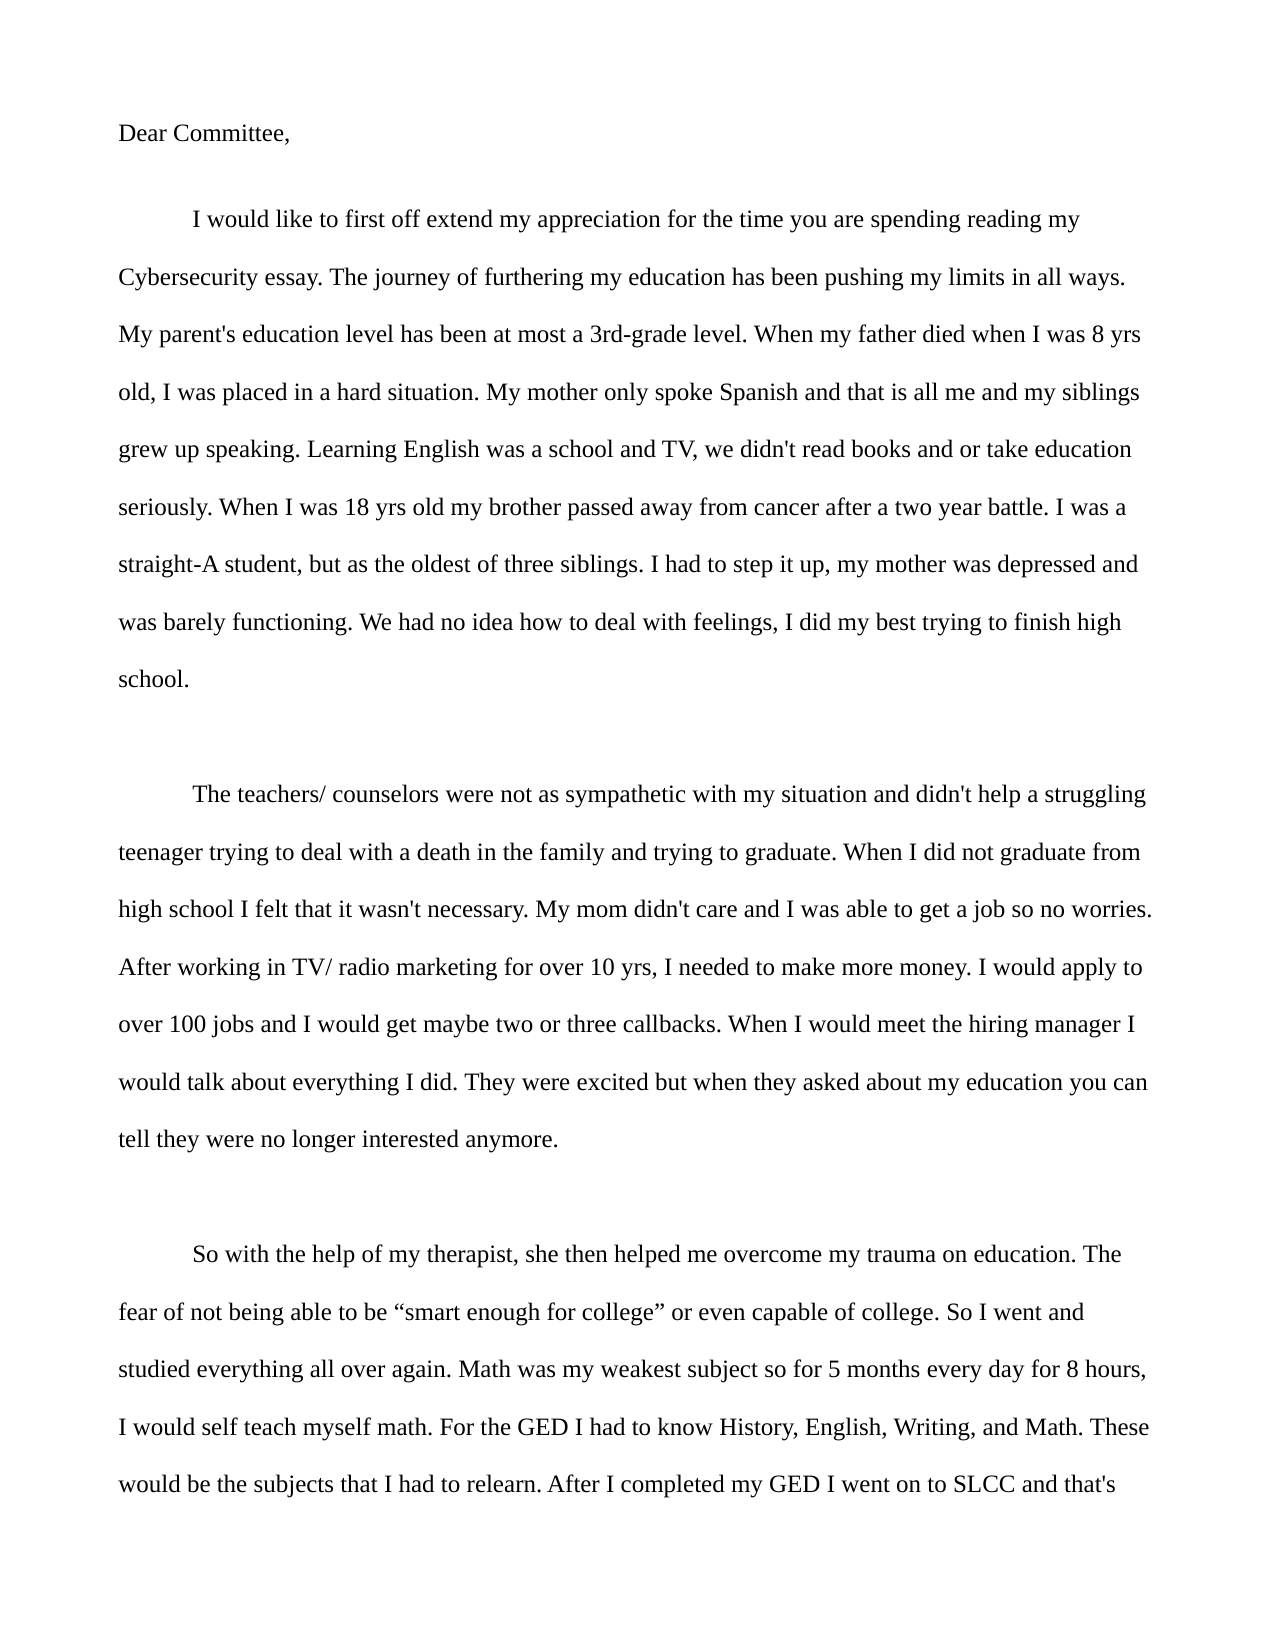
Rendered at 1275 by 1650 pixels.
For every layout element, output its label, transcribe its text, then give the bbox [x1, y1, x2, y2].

text Dear Committee, [118, 118, 1157, 147]
text I would like to first off extend my appreciation for the time you are spending reading my Cybersecurity essay. The journey of furthering my education has been pushing my limits in all ways. My parent's education level has been at most a 3rd-grade level. When my father died when I was 8 yrs old, I was placed in a hard situation. My mother only spoke Spanish and that is all me and my siblings grew up speaking. Learning English was a school and TV, we didn't read books and or take education seriously. When I was 18 yrs old my brother passed away from cancer after a two year battle. I was a straight-A student, but as the oldest of three siblings. I had to step it up, my mother was depressed and was barely functioning. We had no idea how to deal with feelings, I did my best trying to finish high school. [118, 204, 1157, 693]
text The teachers/ counselors were not as sympathetic with my situation and didn't help a struggling teenager trying to deal with a death in the family and trying to graduate. When I did not graduate from high school I felt that it wasn't necessary. My mom didn't care and I was able to get a job so no worries. After working in TV/ radio marketing for over 10 yrs, I needed to make more money. I would apply to over 100 jobs and I would get maybe two or three callbacks. When I would meet the hiring manager I would talk about everything I did. They were excited but when they asked about my education you can tell they were no longer interested anymore. [118, 779, 1157, 1153]
text So with the help of my therapist, she then helped me overcome my trauma on education. The fear of not being able to be “smart enough for college” or even capable of college. So I went and studied everything all over again. Math was my weakest subject so for 5 months every day for 8 hours, I would self teach myself math. For the GED I had to know History, English, Writing, and Math. These would be the subjects that I had to relearn. After I completed my GED I went on to SLCC and that's [118, 1239, 1157, 1498]
